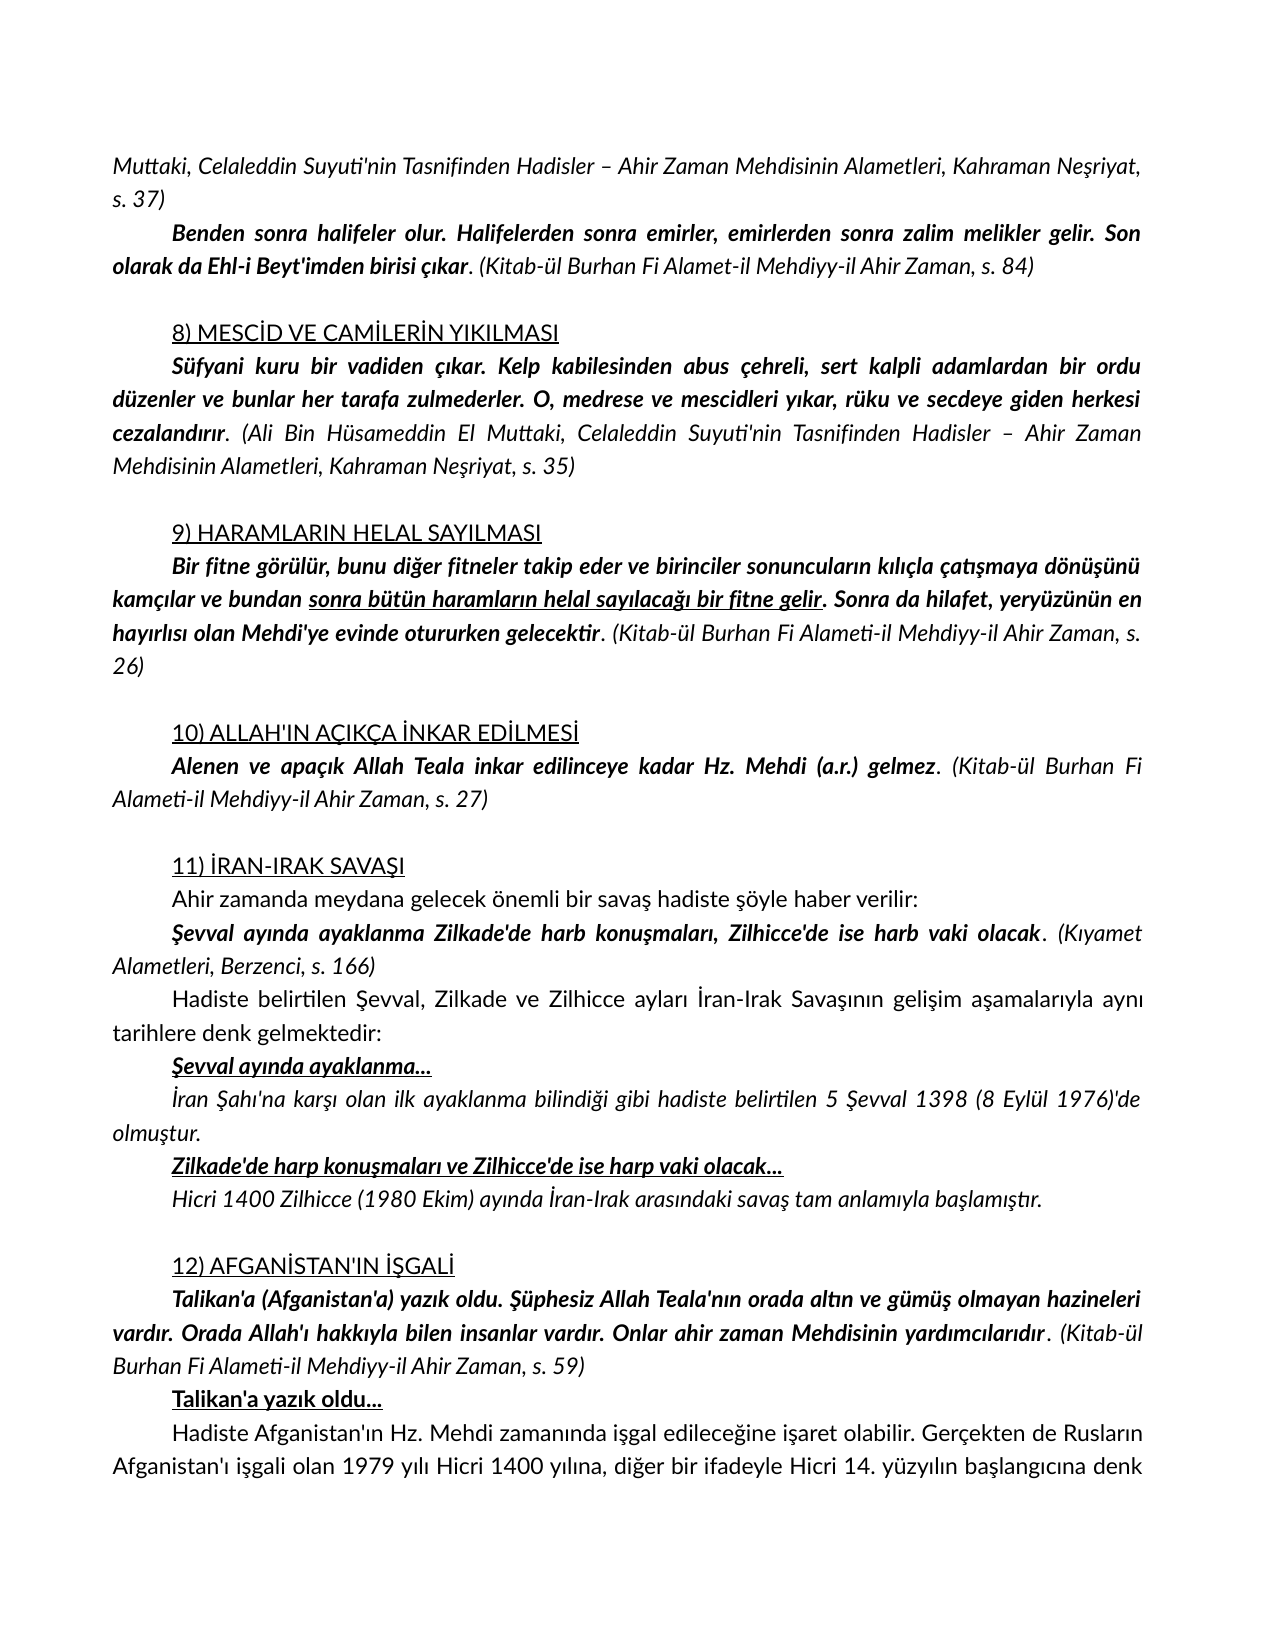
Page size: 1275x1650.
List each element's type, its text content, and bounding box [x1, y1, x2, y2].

text Hadiste belirtilen Şevval, Zilkade ve Zilhicce ayları İran-Irak Savaşının gelişim aşamalarıyla aynı tarihlere denk gelmektedir: [112, 981, 1145, 1048]
text 12) AFGANİSTAN'IN İŞGALİ [112, 1248, 1145, 1281]
text Bir fitne görülür, bunu diğer fitneler takip eder ve birinciler sonuncuların kılıçla çatışmaya dönüşünü kamçılar ve bundan sonra bütün haramların helal sayılacağı bir fitne gelir. Sonra da hilafet, yeryüzünün en hayırlısı olan Mehdi'ye evinde otururken gelecektir. (Kitab-ül Burhan Fi Alameti-il Mehdiyy-il Ahir Zaman, s. 26) [112, 548, 1145, 681]
text Ahir zamanda meydana gelecek önemli bir savaş hadiste şöyle haber verilir: [112, 881, 1145, 914]
text Muttaki, Celaleddin Suyuti'nin Tasnifinden Hadisler – Ahir Zaman Mehdisinin Alametleri, Kahraman Neşriyat, s. 37) [112, 148, 1145, 214]
text Zilkade'de harp konuşmaları ve Zilhicce'de ise harp vaki olacak... [112, 1148, 1145, 1181]
text Benden sonra halifeler olur. Halifelerden sonra emirler, emirlerden sonra zalim melikler gelir. Son olarak da Ehl-i Beyt'imden birisi çıkar. (Kitab-ül Burhan Fi Alamet-il Mehdiyy-il Ahir Zaman, s. 84) [112, 214, 1145, 281]
text Süfyani kuru bir vadiden çıkar. Kelp kabilesinden abus çehreli, sert kalpli adamlardan bir ordu düzenler ve bunlar her tarafa zulmederler. O, medrese ve mescidleri yıkar, rüku ve secdeye giden herkesi cezalandırır. (Ali Bin Hüsameddin El Muttaki, Celaleddin Suyuti'nin Tasnifinden Hadisler – Ahir Zaman Mehdisinin Alametleri, Kahraman Neşriyat, s. 35) [112, 348, 1145, 481]
text 11) İRAN-IRAK SAVAŞI [112, 848, 1145, 881]
text Alenen ve apaçık Allah Teala inkar edilinceye kadar Hz. Mehdi (a.r.) gelmez. (Kitab-ül Burhan Fi Alameti-il Mehdiyy-il Ahir Zaman, s. 27) [112, 748, 1145, 814]
text 8) MESCİD VE CAMİLERİN YIKILMASI [112, 314, 1145, 348]
text Talikan'a yazık oldu... [112, 1381, 1145, 1414]
text Şevval ayında ayaklanma... [112, 1048, 1145, 1081]
text 10) ALLAH'IN AÇIKÇA İNKAR EDİLMESİ [112, 714, 1145, 748]
text Talikan'a (Afganistan'a) yazık oldu. Şüphesiz Allah Teala'nın orada altın ve gümüş olmayan hazineleri vardır. Orada Allah'ı hakkıyla bilen insanlar vardır. Onlar ahir zaman Mehdisinin yardımcılarıdır. (Kitab-ül Burhan Fi Alameti-il Mehdiyy-il Ahir Zaman, s. 59) [112, 1281, 1145, 1381]
text İran Şahı'na karşı olan ilk ayaklanma bilindiği gibi hadiste belirtilen 5 Şevval 1398 (8 Eylül 1976)'de olmuştur. [112, 1081, 1145, 1148]
text 9) HARAMLARIN HELAL SAYILMASI [112, 514, 1145, 548]
text Hicri 1400 Zilhicce (1980 Ekim) ayında İran-Irak arasındaki savaş tam anlamıyla başlamıştır. [112, 1181, 1145, 1214]
text Hadiste Afganistan'ın Hz. Mehdi zamanında işgal edileceğine işaret olabilir. Gerçekten de Rusların Afganistan'ı işgali olan 1979 yılı Hicri 1400 yılına, diğer bir ifadeyle Hicri 14. yüzyılın başlangıcına denk [112, 1414, 1145, 1481]
text Şevval ayında ayaklanma Zilkade'de harb konuşmaları, Zilhicce'de ise harb vaki olacak. (Kıyamet Alametleri, Berzenci, s. 166) [112, 914, 1145, 981]
